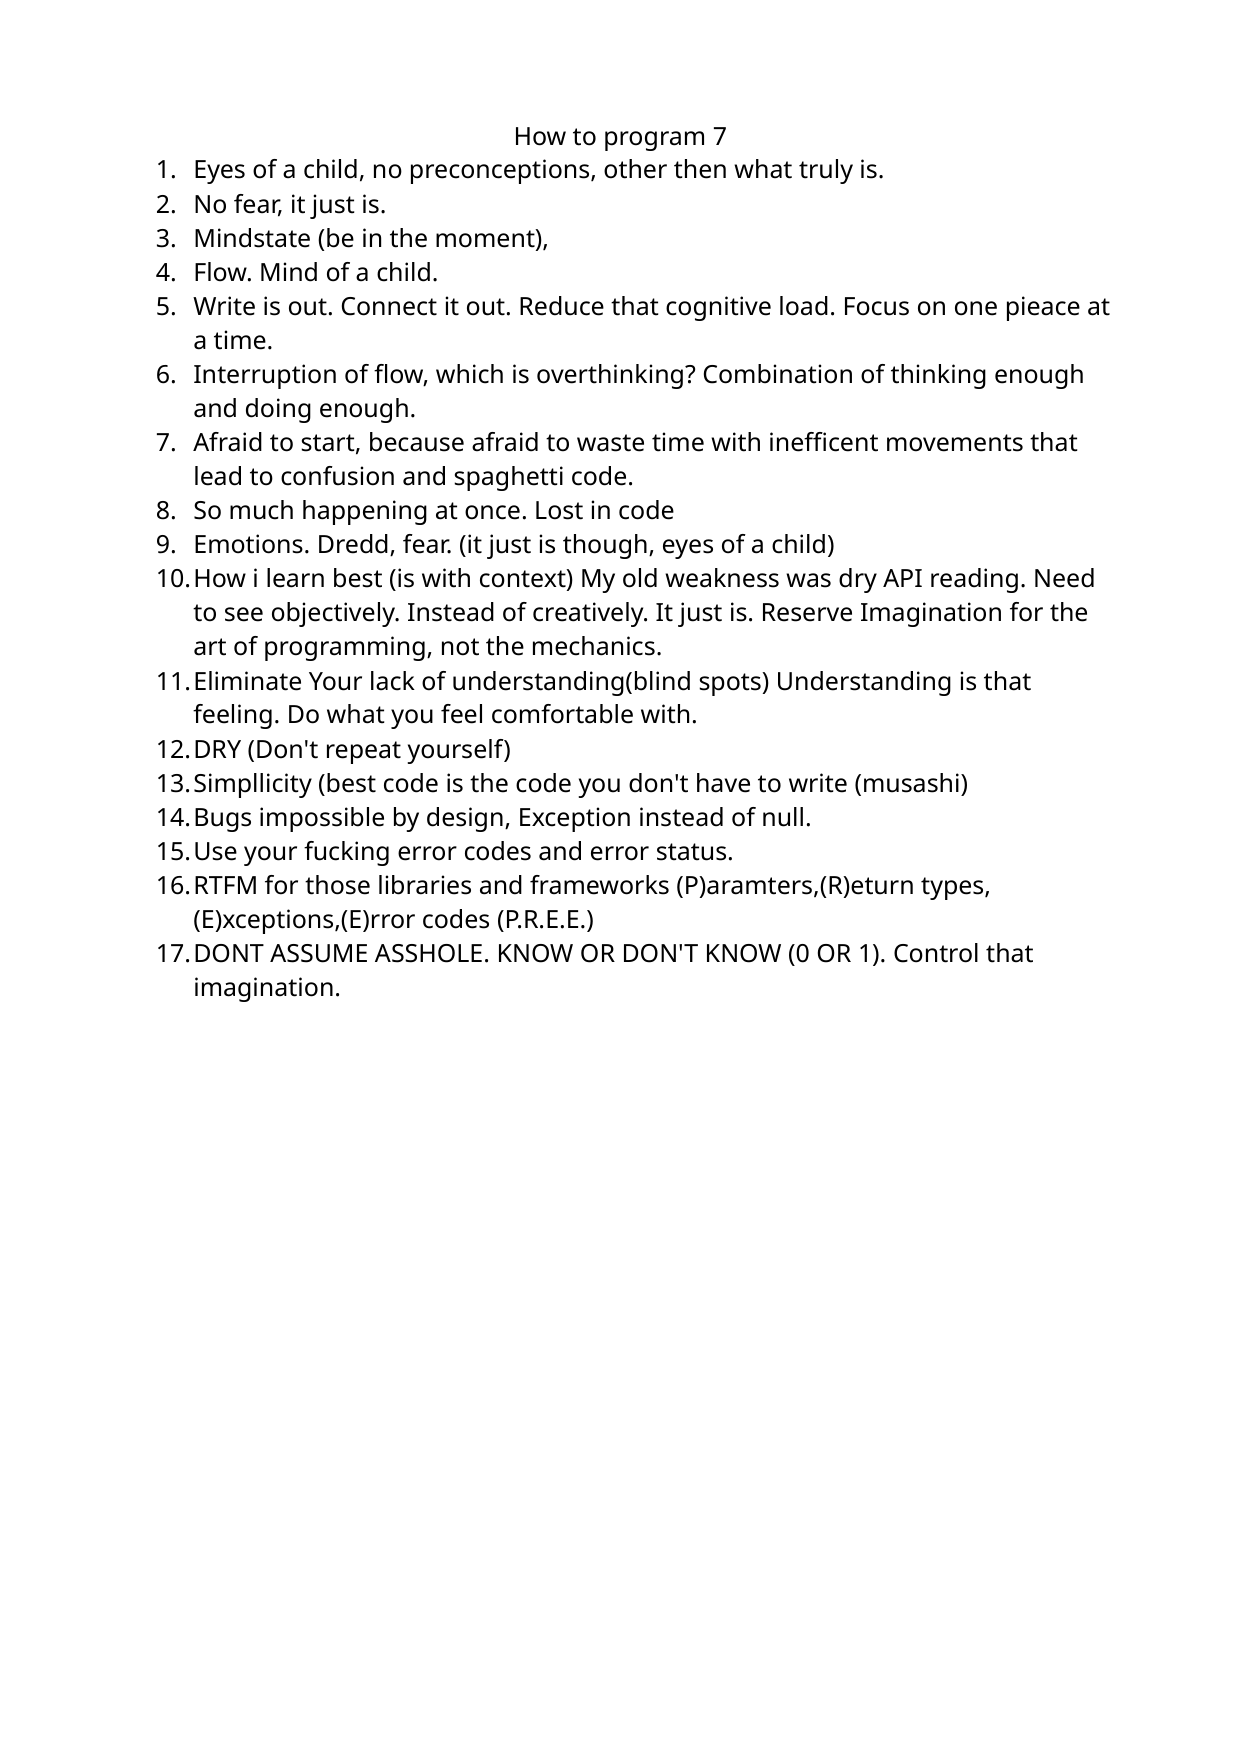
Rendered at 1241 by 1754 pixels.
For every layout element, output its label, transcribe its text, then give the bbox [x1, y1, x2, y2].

list DONT ASSUME ASSHOLE. KNOW OR DON'T KNOW (0 OR 1). Control that imagination. [156, 936, 1122, 1004]
list Eliminate Your lack of understanding(blind spots) Understanding is that feeling. Do what you feel comfortable with. [156, 663, 1122, 731]
text How to program 7 [118, 118, 1122, 152]
list Simpllicity (best code is the code you don't have to write (musashi) [156, 765, 1122, 799]
list Eyes of a child, no preconceptions, other then what truly is. [156, 152, 1122, 186]
list No fear, it just is. [156, 186, 1122, 220]
list Bugs impossible by design, Exception instead of null. [156, 799, 1122, 833]
list Afraid to start, because afraid to waste time with inefficent movements that lead to confusion and spaghetti code. [156, 425, 1122, 493]
list So much happening at once. Lost in code [156, 493, 1122, 527]
list Write is out. Connect it out. Reduce that cognitive load. Focus on one pieace at a time. [156, 288, 1122, 357]
list How i learn best (is with context) My old weakness was dry API reading. Need to see objectively. Instead of creatively. It just is. Reserve Imagination for the art of programming, not the mechanics. [156, 561, 1122, 663]
list RTFM for those libraries and frameworks (P)aramters,(R)eturn types,(E)xceptions,(E)rror codes (P.R.E.E.) [156, 867, 1122, 936]
list DRY (Don't repeat yourself) [156, 731, 1122, 765]
list Emotions. Dredd, fear. (it just is though, eyes of a child) [156, 527, 1122, 561]
list Interruption of flow, which is overthinking? Combination of thinking enough and doing enough. [156, 357, 1122, 425]
list Mindstate (be in the moment), [156, 220, 1122, 254]
list Flow. Mind of a child. [156, 254, 1122, 288]
list Use your fucking error codes and error status. [156, 833, 1122, 867]
